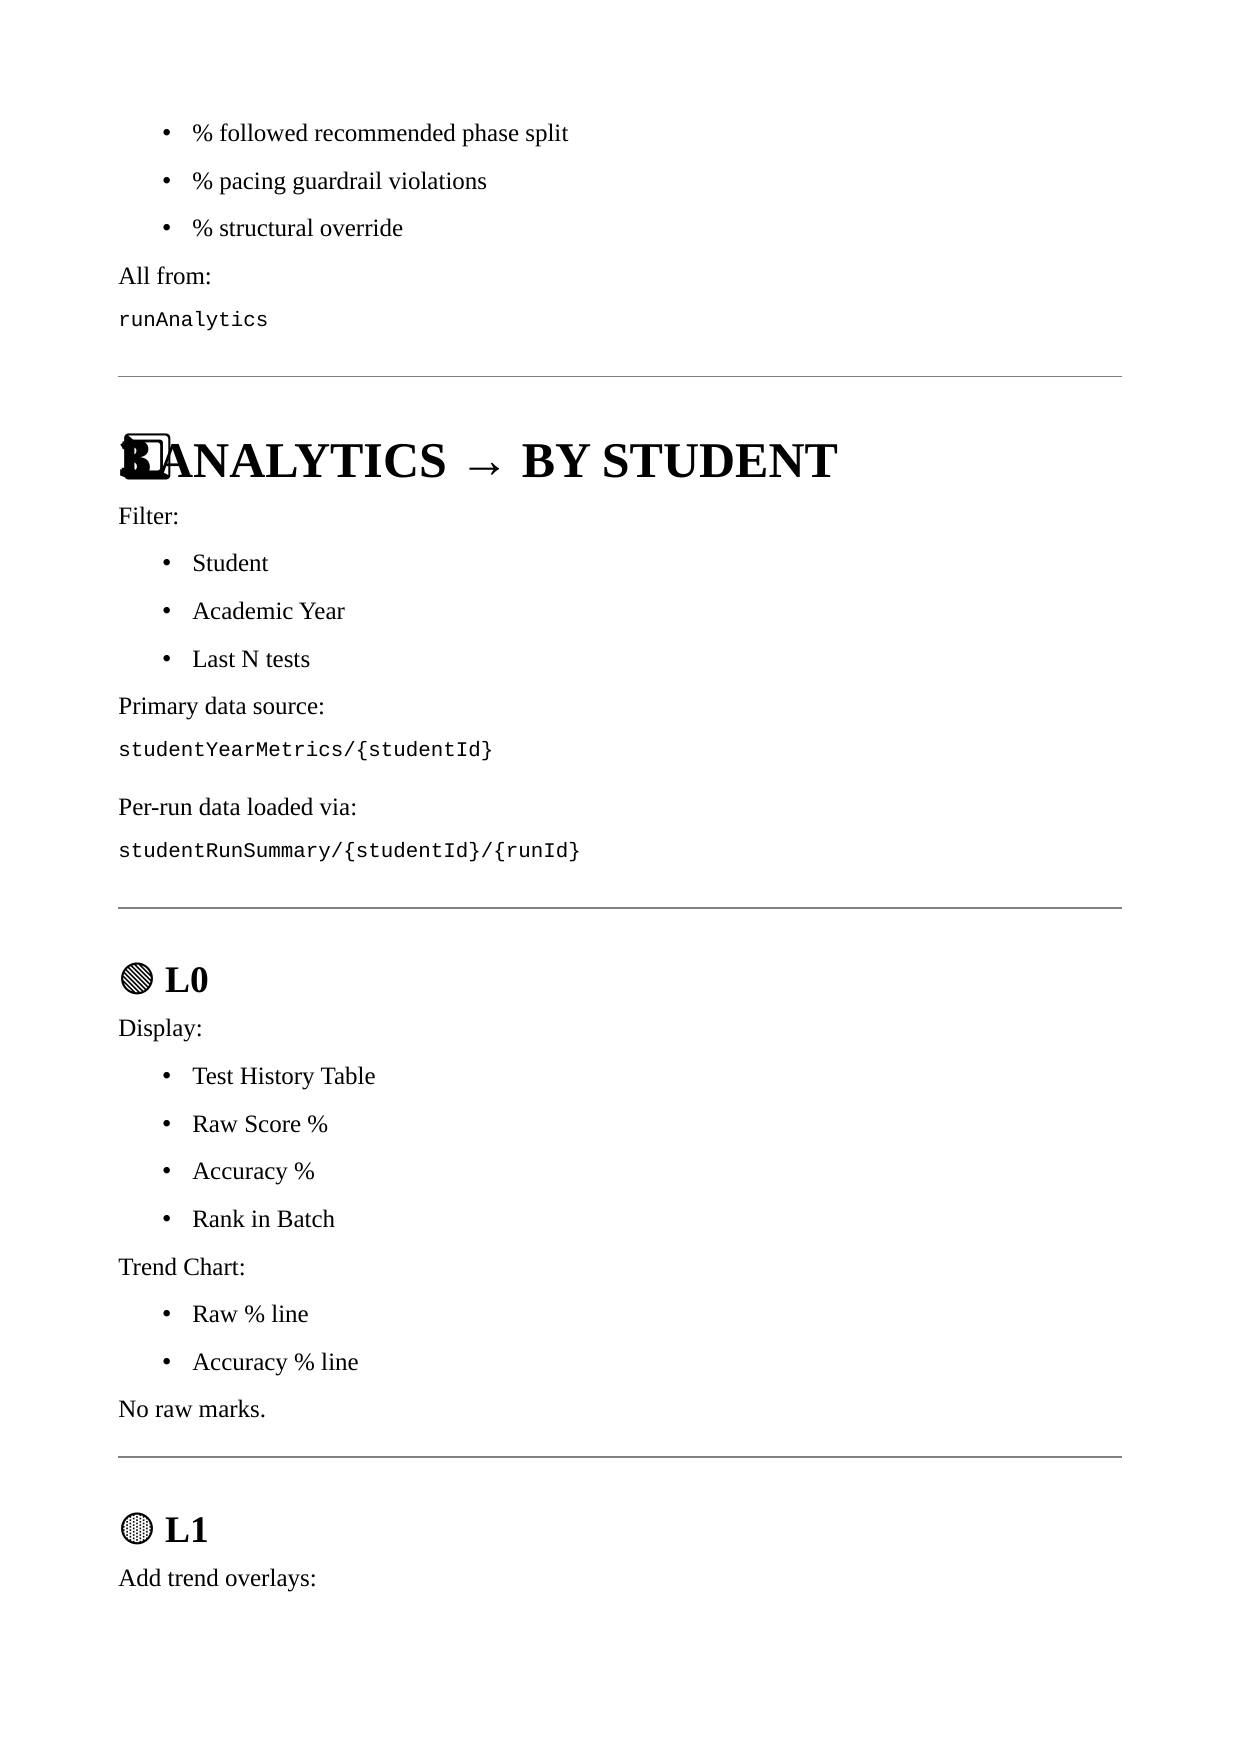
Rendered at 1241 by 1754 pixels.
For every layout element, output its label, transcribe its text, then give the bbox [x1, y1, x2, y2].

list Student [162, 548, 1122, 577]
text Per-run data loaded via: [118, 792, 1122, 821]
text Filter: [118, 501, 1122, 530]
text Display: [118, 1013, 1122, 1042]
text Add trend overlays: [118, 1563, 1122, 1591]
list Accuracy % [162, 1156, 1122, 1185]
text studentYearMetrics/{studentId} [118, 739, 1122, 763]
list % pacing guardrail violations [162, 166, 1122, 194]
list Last N tests [162, 644, 1122, 672]
text All from: [118, 261, 1122, 290]
subtitle 🟡 L1 [118, 1507, 1122, 1550]
text Trend Chart: [118, 1252, 1122, 1280]
text studentRunSummary/{studentId}/{runId} [118, 840, 1122, 863]
subtitle 🟢 L0 [118, 958, 1122, 1001]
list Rank in Batch [162, 1204, 1122, 1233]
text No raw marks. [118, 1394, 1122, 1423]
subtitle 3️⃣ ANALYTICS → BY STUDENT [118, 431, 1122, 488]
list Academic Year [162, 596, 1122, 625]
list % followed recommended phase split [162, 118, 1122, 147]
list Accuracy % line [162, 1347, 1122, 1376]
list Test History Table [162, 1061, 1122, 1090]
list Raw Score % [162, 1109, 1122, 1137]
list % structural override [162, 213, 1122, 242]
text runAnalytics [118, 308, 1122, 332]
list Raw % line [162, 1299, 1122, 1328]
text Primary data source: [118, 691, 1122, 720]
